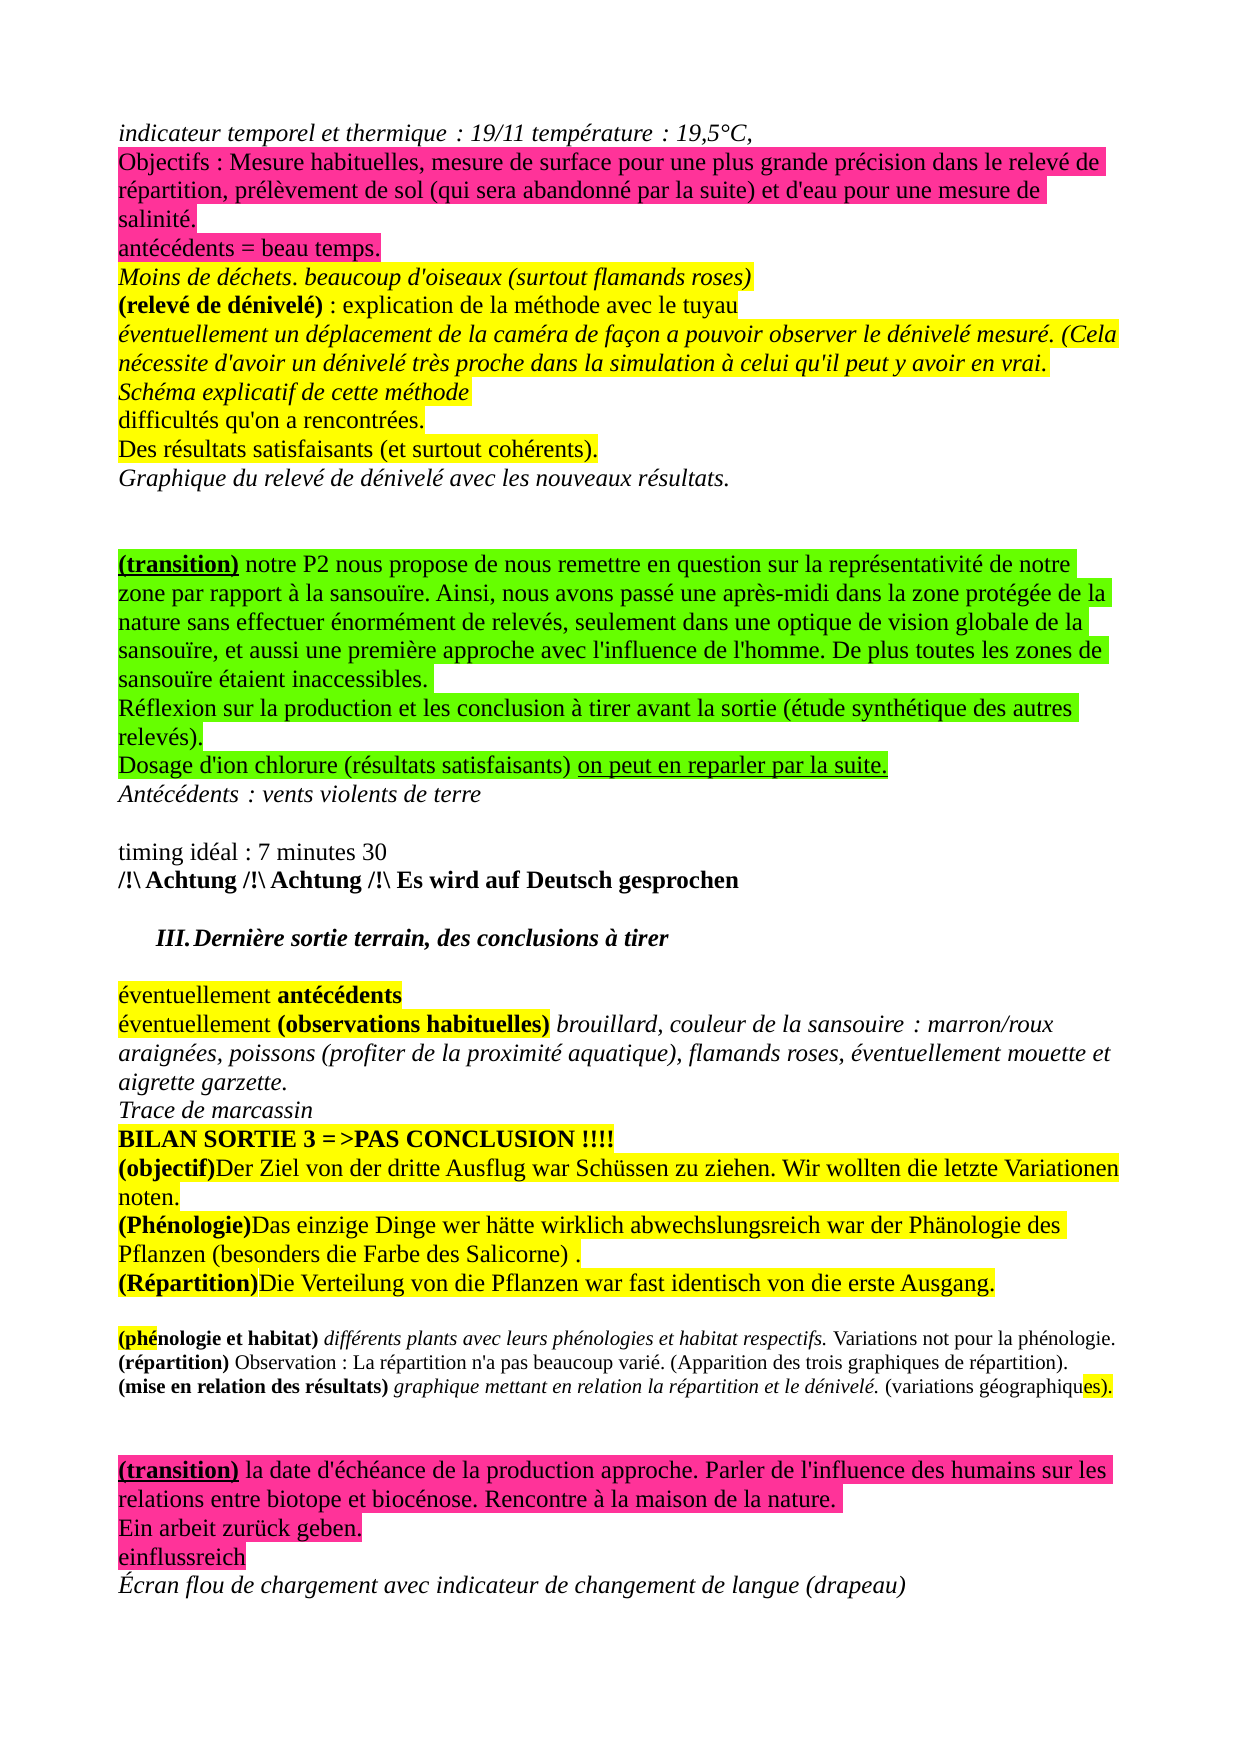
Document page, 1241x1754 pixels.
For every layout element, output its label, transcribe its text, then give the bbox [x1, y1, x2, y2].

text difficultés qu'on a rencontrées. [118, 406, 1122, 434]
text Schéma explicatif de cette méthode [118, 377, 1122, 406]
text (transition) la date d'échéance de la production approche. Parler de l'influence des humains sur les relations entre biotope et biocénose. Rencontre à la maison de la nature. [118, 1455, 1122, 1513]
text araignées, poissons (profiter de la proximité aquatique), flamands roses, éventuellement mouette et aigrette garzette. [118, 1038, 1122, 1096]
text (phénologie et habitat) différents plants avec leurs phénologies et habitat respectifs. Variations not pour la phénologie. [118, 1326, 1122, 1350]
text timing idéal : 7 minutes 30 [118, 837, 1122, 866]
text éventuellement antécédents [118, 981, 1122, 1009]
text (répartition) Observation : La répartition n'a pas beaucoup varié. (Apparition des trois graphiques de répartition). [118, 1350, 1122, 1374]
text einflussreich [118, 1542, 1122, 1570]
text Dosage d'ion chlorure (résultats satisfaisants) on peut en reparler par la suite. [118, 751, 1122, 779]
text Réflexion sur la production et les conclusion à tirer avant la sortie (étude synthétique des autres relevés). [118, 693, 1122, 751]
text Moins de déchets. beaucoup d'oiseaux (surtout flamands roses) [118, 262, 1122, 291]
text BILAN SORTIE 3 = >PAS CONCLUSION !!!! [118, 1124, 1122, 1153]
text éventuellement un déplacement de la caméra de façon a pouvoir observer le dénivelé mesuré. (Cela nécessite d'avoir un dénivelé très proche dans la simulation à celui qu'il peut y avoir en vrai. [118, 319, 1122, 377]
text (relevé de dénivelé) : explication de la méthode avec le tuyau [118, 291, 1122, 319]
text Trace de marcassin [118, 1096, 1122, 1124]
text (mise en relation des résultats) graphique mettant en relation la répartition et le dénivelé. (variations géographiques). [118, 1374, 1122, 1398]
text (transition) notre P2 nous propose de nous remettre en question sur la représentativité de notre zone par rapport à la sansouïre. Ainsi, nous avons passé une après-midi dans la zone protégée de la nature sans effectuer énormément de relevés, seulement dans une optique de vision globale de la sansouïre, et aussi une première approche avec l'influence de l'homme. De plus toutes les zones de sansouïre étaient inaccessibles. [118, 549, 1122, 693]
text éventuellement (observations habituelles) brouillard, couleur de la sansouire : marron/roux [118, 1009, 1122, 1038]
text /!\ Achtung /!\ Achtung /!\ Es wird auf Deutsch gesprochen [118, 866, 1122, 894]
text indicateur temporel et thermique : 19/11 température : 19,5°C, [118, 118, 1122, 147]
text (Phénologie)Das einzige Dinge wer hätte wirklich abwechslungsreich war der Phänologie des Pflanzen (besonders die Farbe des Salicorne) . [118, 1211, 1122, 1268]
text Écran flou de chargement avec indicateur de changement de langue (drapeau) [118, 1570, 1122, 1599]
list Dernière sortie terrain, des conclusions à tirer [156, 923, 1122, 952]
text Des résultats satisfaisants (et surtout cohérents). [118, 434, 1122, 463]
text Objectifs : Mesure habituelles, mesure de surface pour une plus grande précision dans le relevé de répartition, prélèvement de sol (qui sera abandonné par la suite) et d'eau pour une mesure de salinité. [118, 147, 1122, 233]
text antécédents = beau temps. [118, 233, 1122, 262]
text (objectif)Der Ziel von der dritte Ausflug war Schüssen zu ziehen. Wir wollten die letzte Variationen noten. [118, 1153, 1122, 1211]
text Antécédents : vents violents de terre [118, 779, 1122, 808]
text (Répartition)Die Verteilung von die Pflanzen war fast identisch von die erste Ausgang. [118, 1268, 1122, 1297]
text Graphique du relevé de dénivelé avec les nouveaux résultats. [118, 463, 1122, 492]
text Ein arbeit zurück geben. [118, 1513, 1122, 1542]
